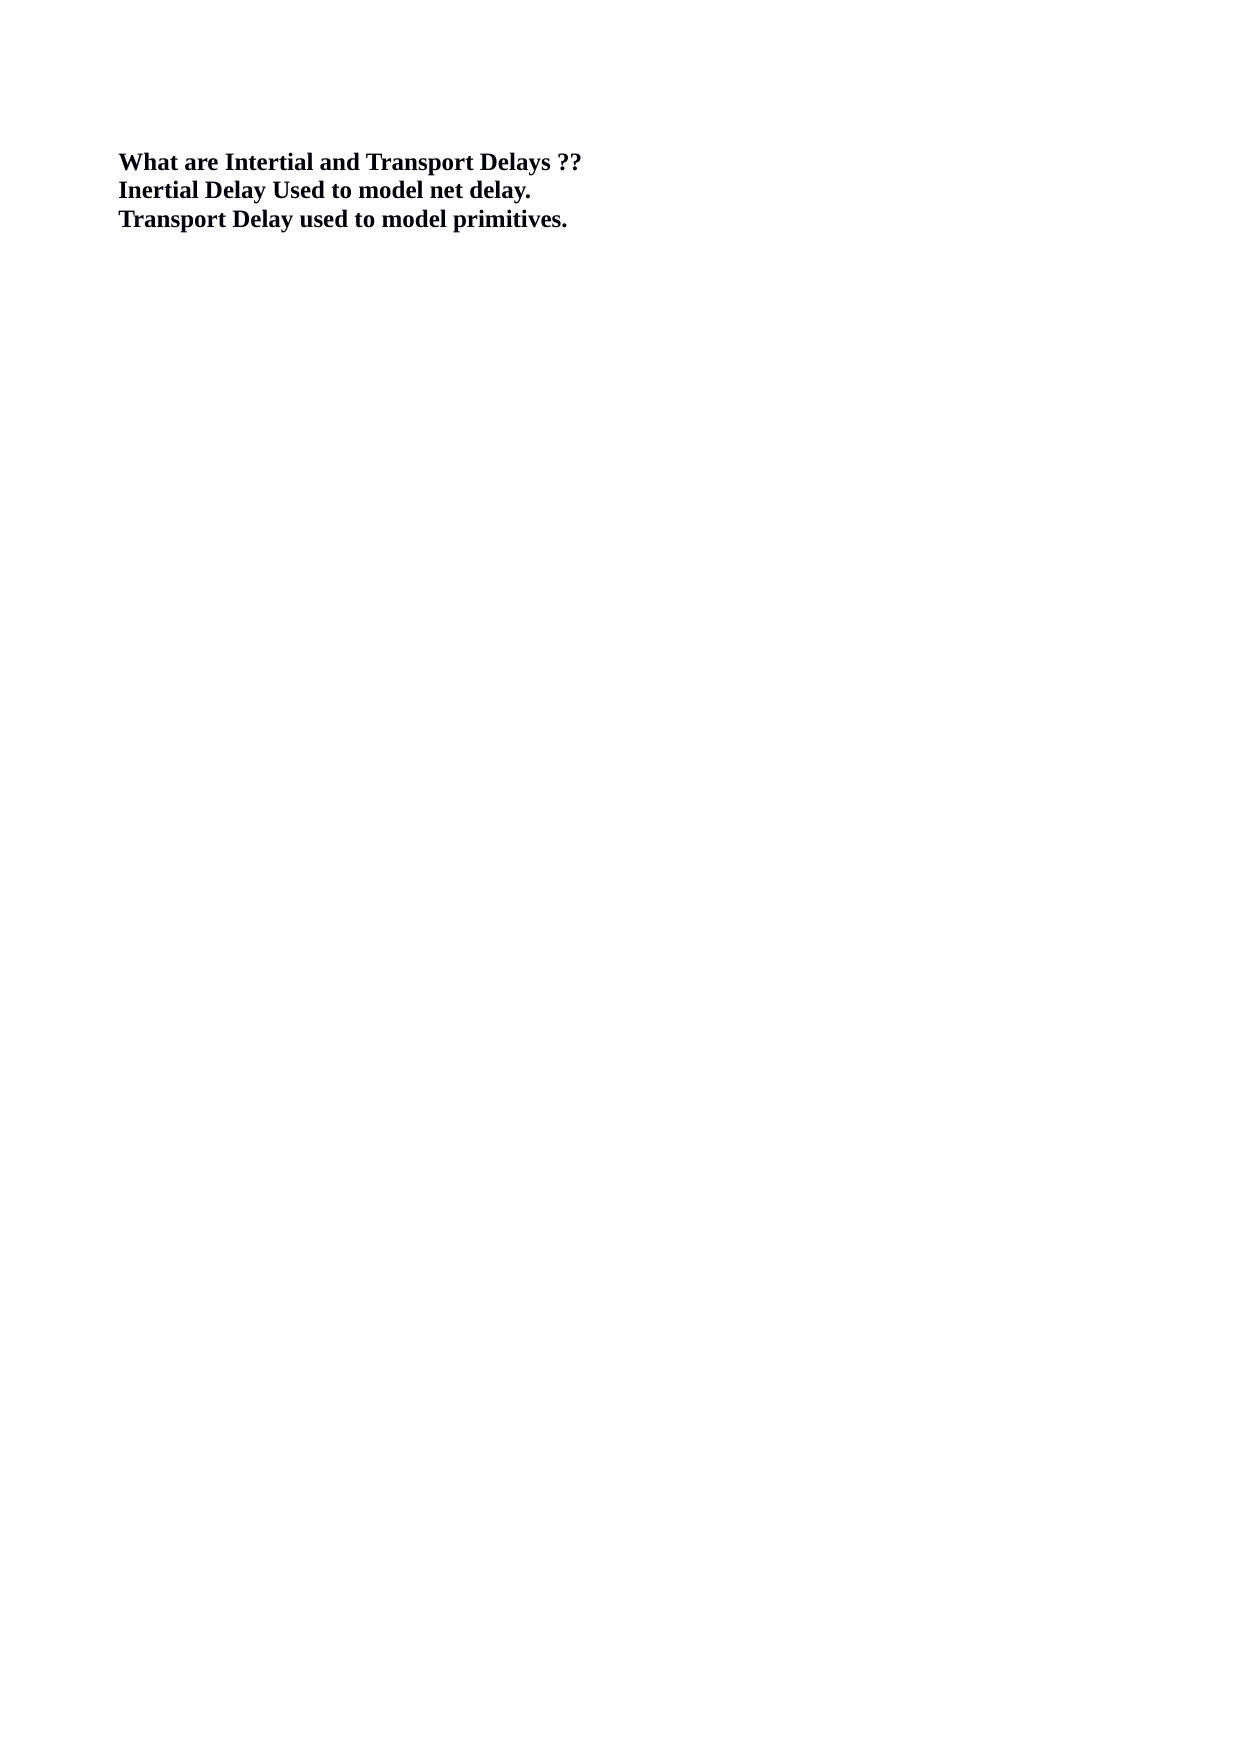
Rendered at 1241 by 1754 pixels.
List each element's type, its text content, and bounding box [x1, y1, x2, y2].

subtitle Inertial Delay Used to model net delay. [118, 176, 1122, 204]
subtitle Transport Delay used to model primitives. [118, 204, 1122, 233]
subtitle What are Intertial and Transport Delays ?? [118, 147, 1122, 176]
